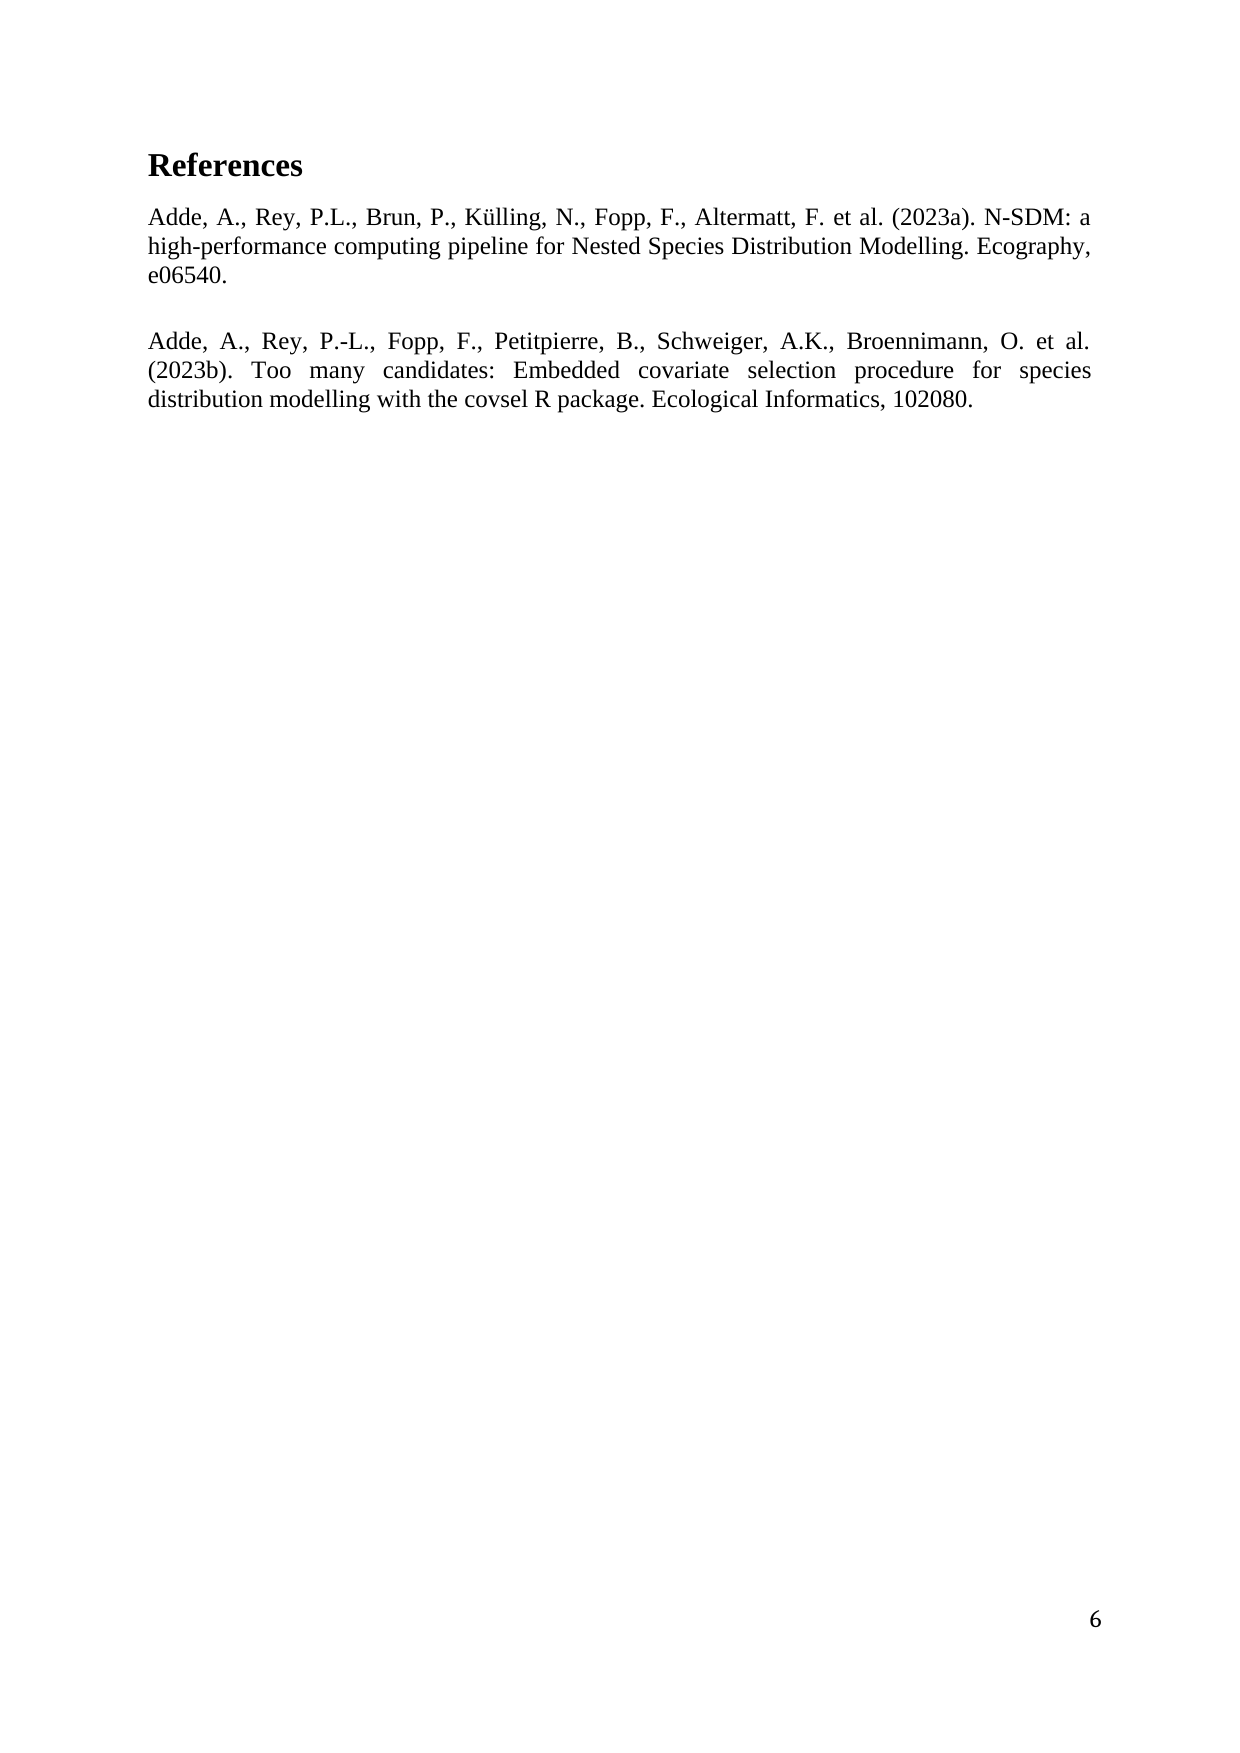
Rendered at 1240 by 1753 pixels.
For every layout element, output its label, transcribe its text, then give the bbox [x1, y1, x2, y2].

text Adde, A., Rey, P.L., Brun, P., Külling, N., Fopp, F., Altermatt, F. et al. (2023a). N‐SDM: a high‐performance computing pipeline for Nested Species Distribution Modelling. Ecography, e06540. [148, 202, 1092, 289]
text Adde, A., Rey, P.-L., Fopp, F., Petitpierre, B., Schweiger, A.K., Broennimann, O. et al. (2023b). Too many candidates: Embedded covariate selection procedure for species distribution modelling with the covsel R package. Ecological Informatics, 102080. [148, 326, 1092, 412]
subtitle References [148, 145, 1092, 184]
